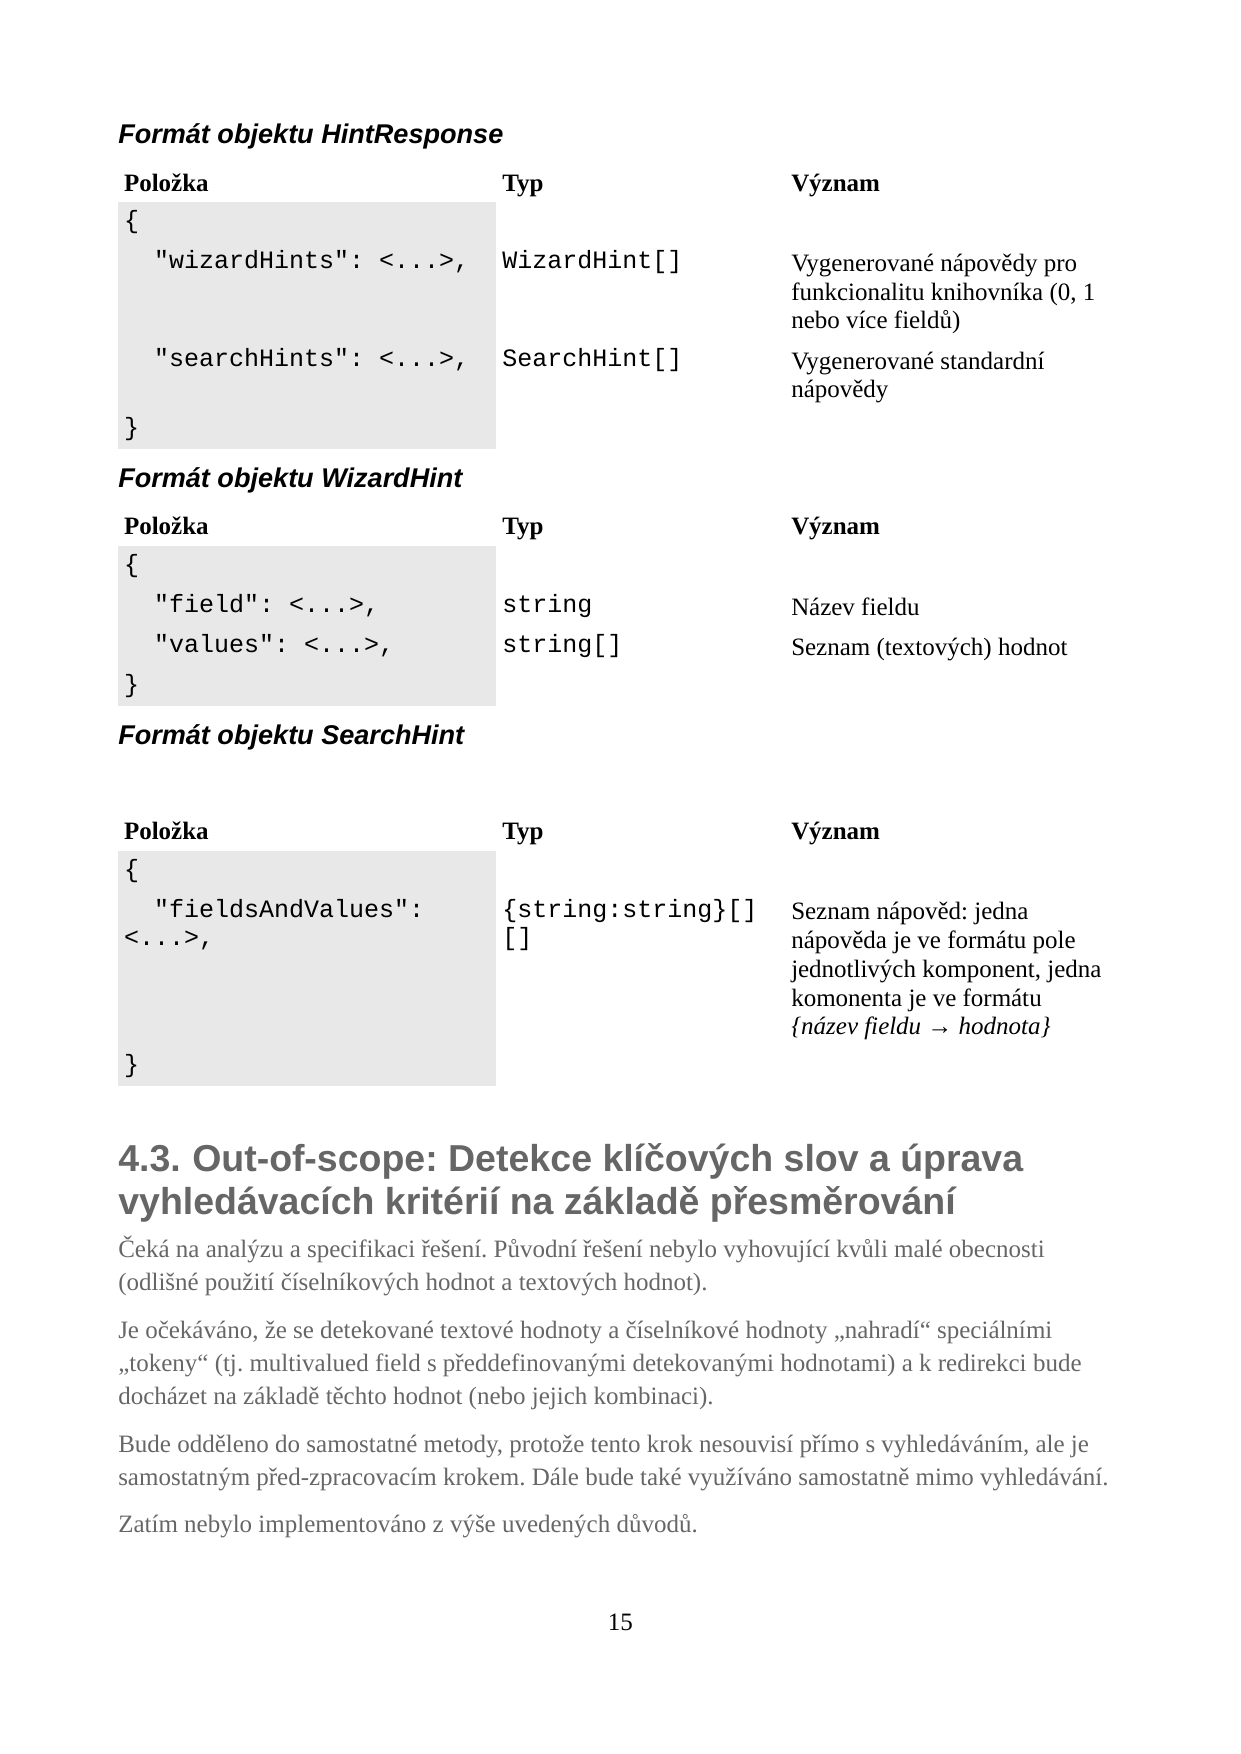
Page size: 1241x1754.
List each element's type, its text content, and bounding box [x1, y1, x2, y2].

table_header Typ [496, 810, 785, 851]
table_cell [785, 202, 1123, 242]
table_cell { [118, 851, 496, 891]
table_cell SearchHint[] [496, 340, 785, 409]
table_cell Seznam (textových) hodnot [785, 626, 1123, 666]
table_cell } [118, 666, 496, 706]
table_cell [785, 409, 1123, 449]
subtitle Formát objektu SearchHint [118, 719, 1122, 750]
table_cell { [118, 202, 496, 242]
table_cell [785, 1046, 1123, 1086]
table_cell [496, 666, 785, 706]
table_header Položka [118, 162, 496, 202]
table_cell [785, 666, 1123, 706]
table_cell } [118, 409, 496, 449]
table_cell Název fieldu [785, 586, 1123, 626]
table_header Typ [496, 505, 785, 546]
table_cell Seznam nápověd: jedna nápověda je ve formátu pole jednotlivých komponent, jedna komonenta je ve formátu {název fieldu → hodnota} [785, 891, 1123, 1046]
table_cell [496, 1046, 785, 1086]
table_cell [496, 546, 785, 586]
subtitle Formát objektu WizardHint [118, 462, 1122, 493]
table_header Položka [118, 505, 496, 546]
table_header Typ [496, 162, 785, 202]
table_cell [496, 851, 785, 891]
table_cell [785, 851, 1123, 891]
subtitle Out-of-scope: Detekce klíčových slov a úprava vyhledávacích kritérií na základě přesměrování [118, 1136, 1122, 1222]
table_cell "searchHints": <...>, [118, 340, 496, 409]
table_cell "fieldsAndValues": <...>, [118, 891, 496, 1046]
table_cell [785, 546, 1123, 586]
table_cell } [118, 1046, 496, 1086]
table_cell Vygenerované nápovědy pro funkcionalitu knihovníka (0, 1 nebo více fieldů) [785, 242, 1123, 340]
table_header Význam [785, 505, 1123, 546]
table_cell "wizardHints": <...>, [118, 242, 496, 340]
subtitle Formát objektu HintResponse [118, 118, 1122, 149]
table_header Položka [118, 810, 496, 851]
table_cell string[] [496, 626, 785, 666]
table_header Význam [785, 162, 1123, 202]
table_cell Vygenerované standardní nápovědy [785, 340, 1123, 409]
table_cell [496, 202, 785, 242]
table_header Význam [785, 810, 1123, 851]
table_cell { [118, 546, 496, 586]
text Bude odděleno do samostatné metody, protože tento krok nesouvisí přímo s vyhledáváním, ale je samostatným před-zpracovacím krokem. Dále bude také využíváno samostatně mimo vyhledávání. [118, 1429, 1122, 1491]
table_cell "field": <...>, [118, 586, 496, 626]
table_cell [496, 409, 785, 449]
text Zatím nebylo implementováno z výše uvedených důvodů. [118, 1509, 1122, 1538]
table_cell {string:string}[][] [496, 891, 785, 1046]
table_cell WizardHint[] [496, 242, 785, 340]
table_cell "values": <...>, [118, 626, 496, 666]
text Je očekáváno, že se detekované textové hodnoty a číselníkové hodnoty „nahradí“ speciálními „tokeny“ (tj. multivalued field s předdefinovanými detekovanými hodnotami) a k redirekci bude docházet na základě těchto hodnot (nebo jejich kombinaci). [118, 1315, 1122, 1410]
table_cell string [496, 586, 785, 626]
text Čeká na analýzu a specifikaci řešení. Původní řešení nebylo vyhovující kvůli malé obecnosti (odlišné použití číselníkových hodnot a textových hodnot). [118, 1234, 1122, 1296]
